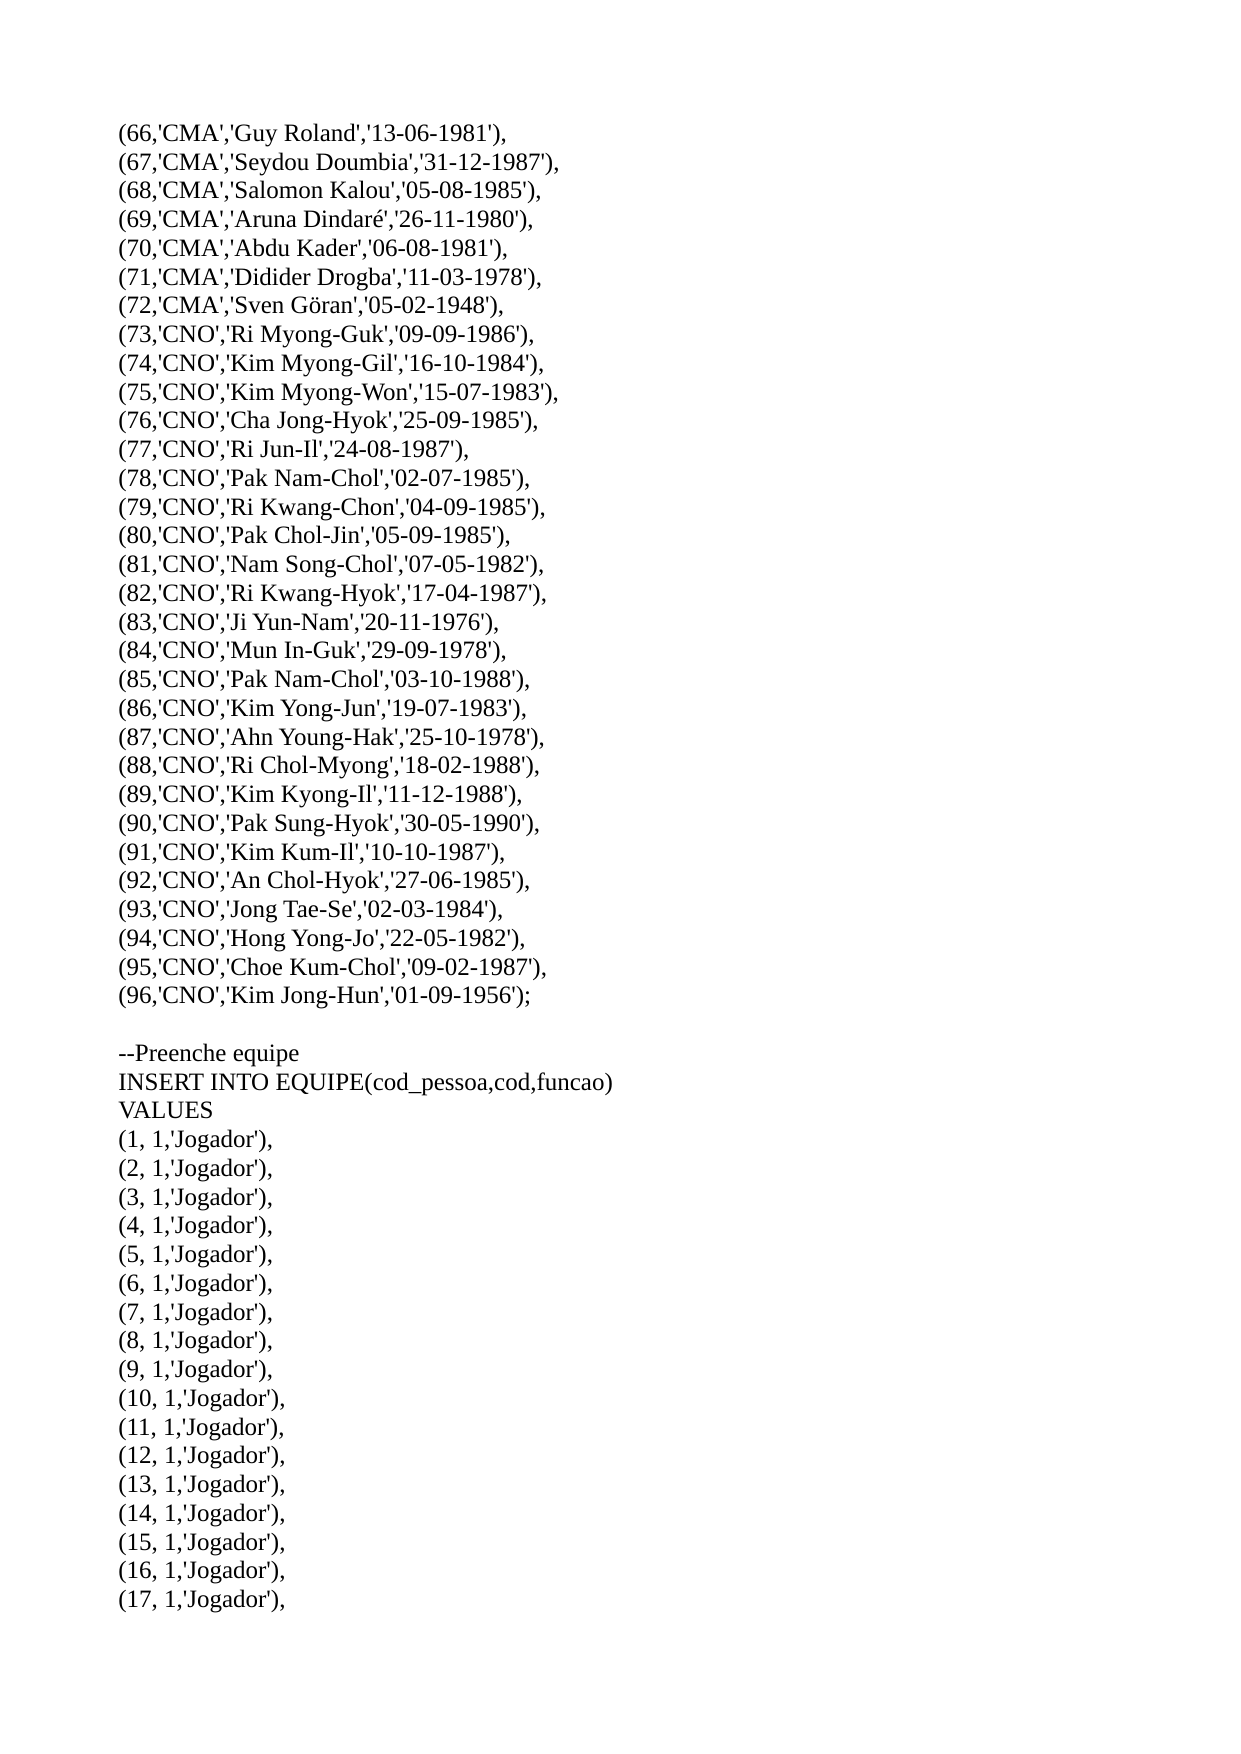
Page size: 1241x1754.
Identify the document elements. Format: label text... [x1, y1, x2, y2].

text (70,'CMA','Abdu Kader','06-08-1981'), [118, 233, 1122, 262]
text (91,'CNO','Kim Kum-Il','10-10-1987'), [118, 837, 1122, 866]
text (82,'CNO','Ri Kwang-Hyok','17-04-1987'), [118, 578, 1122, 607]
text (66,'CMA','Guy Roland','13-06-1981'), [118, 118, 1122, 147]
text (79,'CNO','Ri Kwang-Chon','04-09-1985'), [118, 492, 1122, 521]
text (2, 1,'Jogador'), [118, 1153, 1122, 1182]
text (78,'CNO','Pak Nam-Chol','02-07-1985'), [118, 463, 1122, 492]
text (1, 1,'Jogador'), [118, 1124, 1122, 1153]
text (17, 1,'Jogador'), [118, 1584, 1122, 1613]
text --Preenche equipe [118, 1038, 1122, 1067]
text (80,'CNO','Pak Chol-Jin','05-09-1985'), [118, 521, 1122, 549]
text (14, 1,'Jogador'), [118, 1498, 1122, 1527]
text (10, 1,'Jogador'), [118, 1383, 1122, 1412]
text (68,'CMA','Salomon Kalou','05-08-1985'), [118, 176, 1122, 204]
text (75,'CNO','Kim Myong-Won','15-07-1983'), [118, 377, 1122, 406]
text INSERT INTO EQUIPE(cod_pessoa,cod,funcao) [118, 1067, 1122, 1096]
text (7, 1,'Jogador'), [118, 1297, 1122, 1326]
text (13, 1,'Jogador'), [118, 1469, 1122, 1498]
text (16, 1,'Jogador'), [118, 1556, 1122, 1584]
text (71,'CMA','Didider Drogba','11-03-1978'), [118, 262, 1122, 291]
text (96,'CNO','Kim Jong-Hun','01-09-1956'); [118, 981, 1122, 1009]
text (67,'CMA','Seydou Doumbia','31-12-1987'), [118, 147, 1122, 176]
text (74,'CNO','Kim Myong-Gil','16-10-1984'), [118, 348, 1122, 377]
text (93,'CNO','Jong Tae-Se','02-03-1984'), [118, 894, 1122, 923]
text (92,'CNO','An Chol-Hyok','27-06-1985'), [118, 866, 1122, 894]
text (6, 1,'Jogador'), [118, 1268, 1122, 1297]
text (4, 1,'Jogador'), [118, 1211, 1122, 1239]
text (95,'CNO','Choe Kum-Chol','09-02-1987'), [118, 952, 1122, 981]
text (69,'CMA','Aruna Dindaré','26-11-1980'), [118, 204, 1122, 233]
text (87,'CNO','Ahn Young-Hak','25-10-1978'), [118, 722, 1122, 751]
text (12, 1,'Jogador'), [118, 1441, 1122, 1469]
text (11, 1,'Jogador'), [118, 1412, 1122, 1441]
text (77,'CNO','Ri Jun-Il','24-08-1987'), [118, 434, 1122, 463]
text (88,'CNO','Ri Chol-Myong','18-02-1988'), [118, 751, 1122, 779]
text (76,'CNO','Cha Jong-Hyok','25-09-1985'), [118, 406, 1122, 434]
text (73,'CNO','Ri Myong-Guk','09-09-1986'), [118, 319, 1122, 348]
text (8, 1,'Jogador'), [118, 1326, 1122, 1354]
text (84,'CNO','Mun In-Guk','29-09-1978'), [118, 636, 1122, 664]
text VALUES [118, 1096, 1122, 1124]
text (90,'CNO','Pak Sung-Hyok','30-05-1990'), [118, 808, 1122, 837]
text (3, 1,'Jogador'), [118, 1182, 1122, 1211]
text (89,'CNO','Kim Kyong-Il','11-12-1988'), [118, 779, 1122, 808]
text (15, 1,'Jogador'), [118, 1527, 1122, 1556]
text (94,'CNO','Hong Yong-Jo','22-05-1982'), [118, 923, 1122, 952]
text (81,'CNO','Nam Song-Chol','07-05-1982'), [118, 549, 1122, 578]
text (9, 1,'Jogador'), [118, 1354, 1122, 1383]
text (72,'CMA','Sven Göran','05-02-1948'), [118, 291, 1122, 319]
text (83,'CNO','Ji Yun-Nam','20-11-1976'), [118, 607, 1122, 636]
text (5, 1,'Jogador'), [118, 1239, 1122, 1268]
text (85,'CNO','Pak Nam-Chol','03-10-1988'), [118, 664, 1122, 693]
text (86,'CNO','Kim Yong-Jun','19-07-1983'), [118, 693, 1122, 722]
